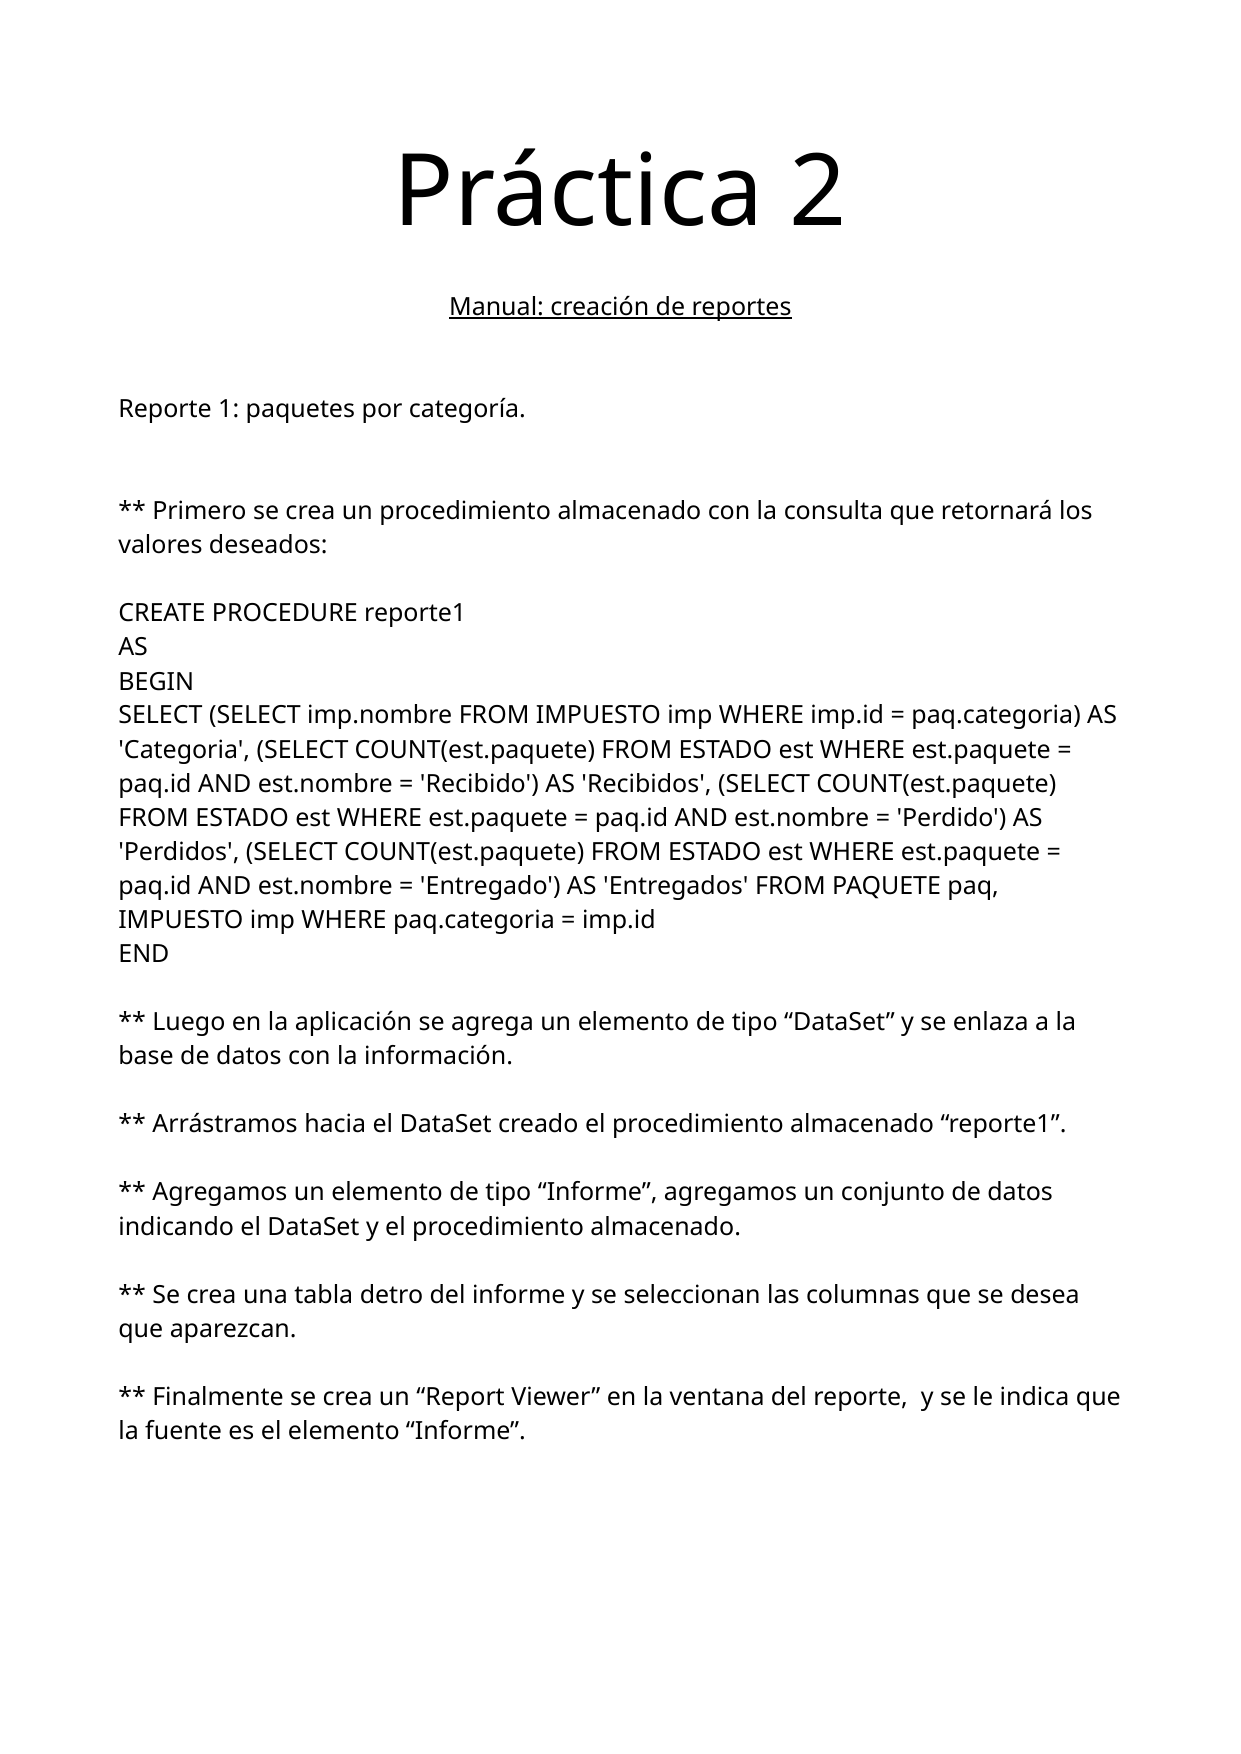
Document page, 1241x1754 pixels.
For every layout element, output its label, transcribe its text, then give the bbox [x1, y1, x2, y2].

text Práctica 2 [118, 118, 1122, 254]
text Reporte 1: paquetes por categoría. [118, 391, 1122, 425]
text AS [118, 629, 1122, 663]
text ** Luego en la aplicación se agrega un elemento de tipo “DataSet” y se enlaza a la base de datos con la información. [118, 1004, 1122, 1072]
text Manual: creación de reportes [118, 288, 1122, 322]
text ** Finalmente se crea un “Report Viewer” en la ventana del reporte, y se le indica que la fuente es el elemento “Informe”. [118, 1378, 1122, 1447]
text BEGIN [118, 663, 1122, 697]
text ** Agregamos un elemento de tipo “Informe”, agregamos un conjunto de datos indicando el DataSet y el procedimiento almacenado. [118, 1174, 1122, 1242]
text END [118, 936, 1122, 970]
text ** Primero se crea un procedimiento almacenado con la consulta que retornará los valores deseados: [118, 493, 1122, 561]
text ** Se crea una tabla detro del informe y se seleccionan las columnas que se desea que aparezcan. [118, 1276, 1122, 1344]
text ** Arrástramos hacia el DataSet creado el procedimiento almacenado “reporte1”. [118, 1106, 1122, 1140]
text SELECT (SELECT imp.nombre FROM IMPUESTO imp WHERE imp.id = paq.categoria) AS 'Categoria', (SELECT COUNT(est.paquete) FROM ESTADO est WHERE est.paquete = paq.id AND est.nombre = 'Recibido') AS 'Recibidos', (SELECT COUNT(est.paquete) FROM ESTADO est WHERE est.paquete = paq.id AND est.nombre = 'Perdido') AS 'Perdidos', (SELECT COUNT(est.paquete) FROM ESTADO est WHERE est.paquete = paq.id AND est.nombre = 'Entregado') AS 'Entregados' FROM PAQUETE paq, IMPUESTO imp WHERE paq.categoria = imp.id [118, 697, 1122, 936]
text CREATE PROCEDURE reporte1 [118, 595, 1122, 629]
